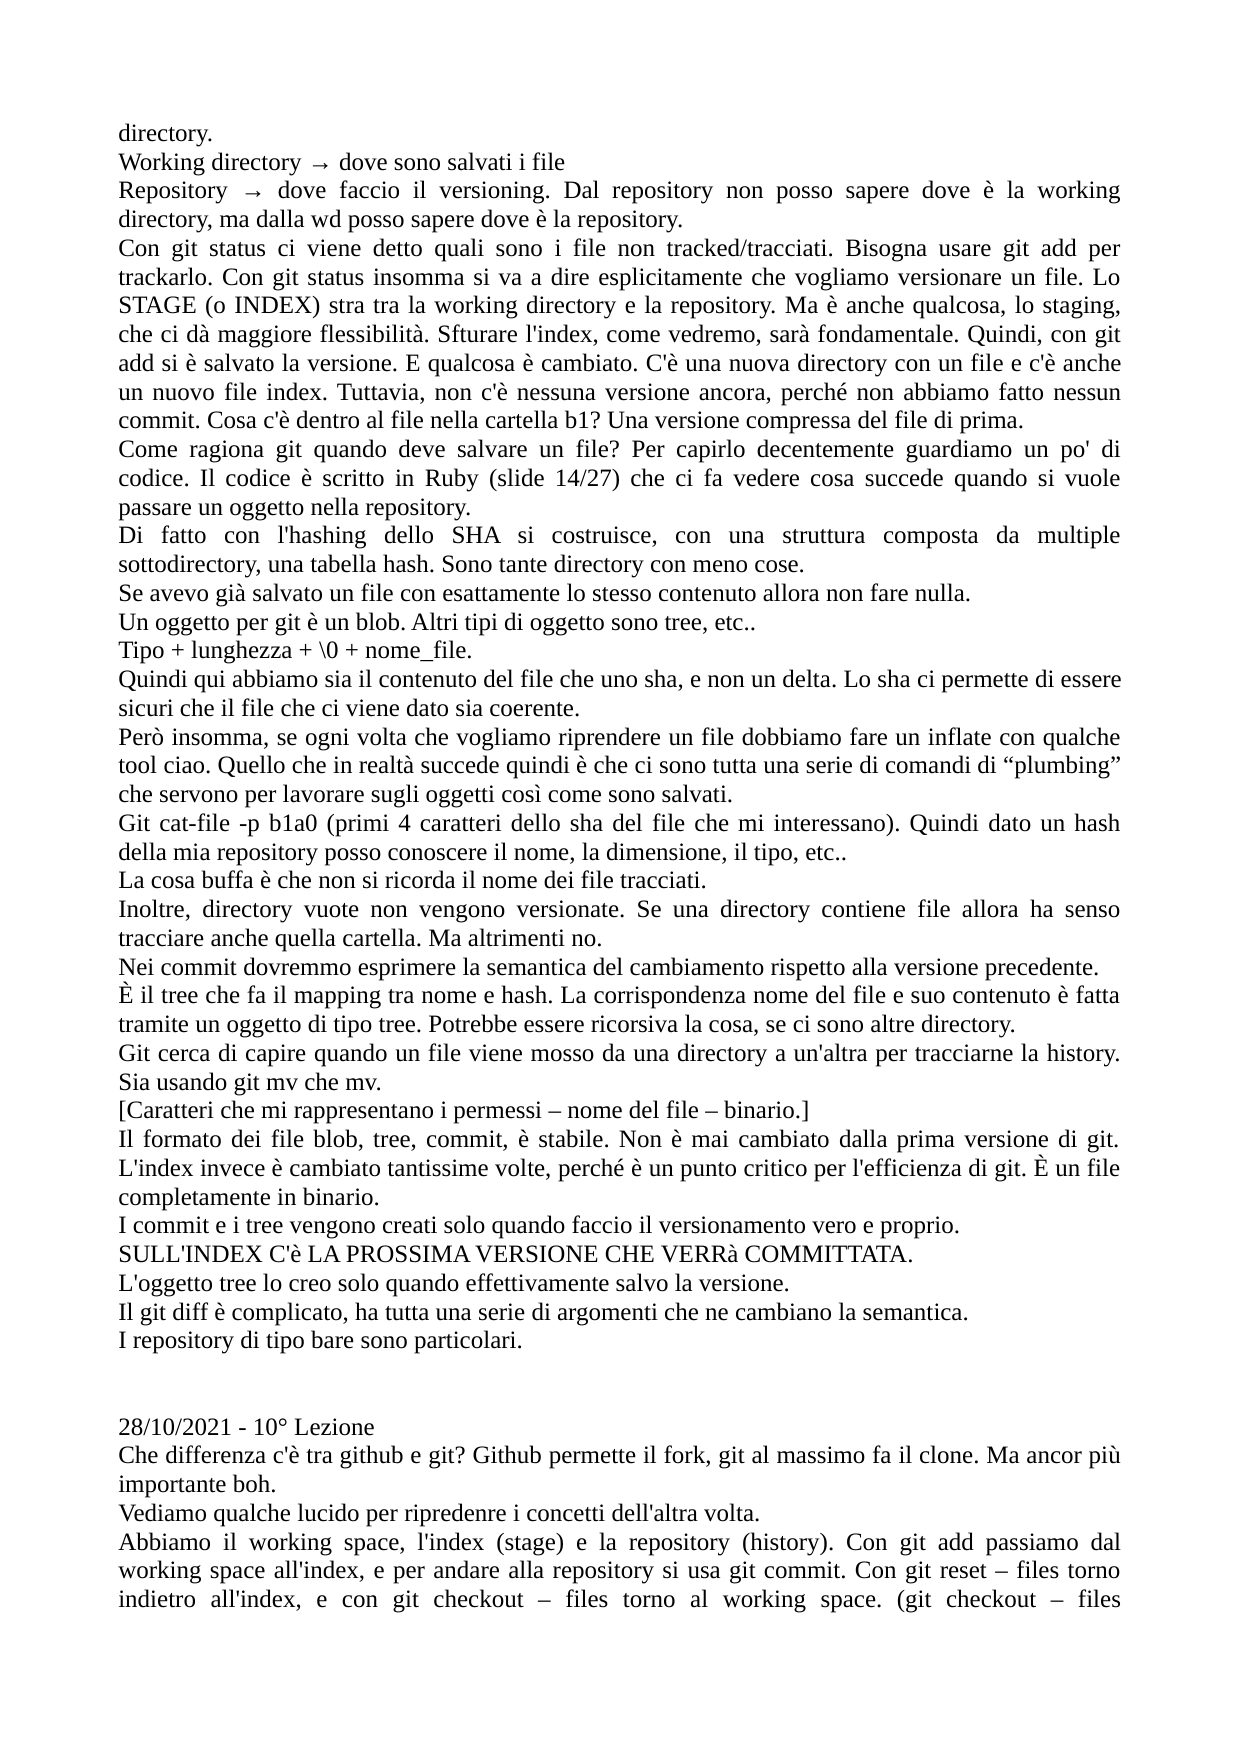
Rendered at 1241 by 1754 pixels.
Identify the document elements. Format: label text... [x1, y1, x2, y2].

text L'oggetto tree lo creo solo quando effettivamente salvo la versione. [118, 1268, 1122, 1297]
text Vediamo qualche lucido per ripredenre i concetti dell'altra volta. [118, 1498, 1122, 1527]
text Git cat-file -p b1a0 (primi 4 caratteri dello sha del file che mi interessano). Quindi dato un hash della mia repository posso conoscere il nome, la dimensione, il tipo, etc.. [118, 808, 1122, 866]
text Il formato dei file blob, tree, commit, è stabile. Non è mai cambiato dalla prima versione di git. L'index invece è cambiato tantissime volte, perché è un punto critico per l'efficienza di git. È un file completamente in binario. [118, 1124, 1122, 1211]
text Tipo + lunghezza + \0 + nome_file. [118, 636, 1122, 664]
text Come ragiona git quando deve salvare un file? Per capirlo decentemente guardiamo un po' di codice. Il codice è scritto in Ruby (slide 14/27) che ci fa vedere cosa succede quando si vuole passare un oggetto nella repository. [118, 434, 1122, 521]
text Il git diff è complicato, ha tutta una serie di argomenti che ne cambiano la semantica. [118, 1297, 1122, 1326]
text [Caratteri che mi rappresentano i permessi – nome del file – binario.] [118, 1096, 1122, 1124]
text directory. [118, 118, 1122, 147]
text La cosa buffa è che non si ricorda il nome dei file tracciati. [118, 866, 1122, 894]
text Repository → dove faccio il versioning. Dal repository non posso sapere dove è la working directory, ma dalla wd posso sapere dove è la repository. [118, 176, 1122, 233]
text 28/10/2021 - 10° Lezione [118, 1412, 1122, 1441]
text I commit e i tree vengono creati solo quando faccio il versionamento vero e proprio. [118, 1211, 1122, 1239]
text Nei commit dovremmo esprimere la semantica del cambiamento rispetto alla versione precedente. [118, 952, 1122, 981]
text I repository di tipo bare sono particolari. [118, 1326, 1122, 1354]
text SULL'INDEX C'è LA PROSSIMA VERSIONE CHE VERRà COMMITTATA. [118, 1239, 1122, 1268]
text Che differenza c'è tra github e git? Github permette il fork, git al massimo fa il clone. Ma ancor più importante boh. [118, 1441, 1122, 1498]
text Abbiamo il working space, l'index (stage) e la repository (history). Con git add passiamo dal working space all'index, e per andare alla repository si usa git commit. Con git reset – files torno indietro all'index, e con git checkout – files torno al working space. (git checkout – files [118, 1527, 1122, 1613]
text Di fatto con l'hashing dello SHA si costruisce, con una struttura composta da multiple sottodirectory, una tabella hash. Sono tante directory con meno cose. [118, 521, 1122, 578]
text Però insomma, se ogni volta che vogliamo riprendere un file dobbiamo fare un inflate con qualche tool ciao. Quello che in realtà succede quindi è che ci sono tutta una serie di comandi di “plumbing” che servono per lavorare sugli oggetti così come sono salvati. [118, 722, 1122, 808]
text Se avevo già salvato un file con esattamente lo stesso contenuto allora non fare nulla. [118, 578, 1122, 607]
text Git cerca di capire quando un file viene mosso da una directory a un'altra per tracciarne la history. Sia usando git mv che mv. [118, 1038, 1122, 1096]
text È il tree che fa il mapping tra nome e hash. La corrispondenza nome del file e suo contenuto è fatta tramite un oggetto di tipo tree. Potrebbe essere ricorsiva la cosa, se ci sono altre directory. [118, 981, 1122, 1038]
text Un oggetto per git è un blob. Altri tipi di oggetto sono tree, etc.. [118, 607, 1122, 636]
text Inoltre, directory vuote non vengono versionate. Se una directory contiene file allora ha senso tracciare anche quella cartella. Ma altrimenti no. [118, 894, 1122, 952]
text Con git status ci viene detto quali sono i file non tracked/tracciati. Bisogna usare git add per trackarlo. Con git status insomma si va a dire esplicitamente che vogliamo versionare un file. Lo STAGE (o INDEX) stra tra la working directory e la repository. Ma è anche qualcosa, lo staging, che ci dà maggiore flessibilità. Sfturare l'index, come vedremo, sarà fondamentale. Quindi, con git add si è salvato la versione. E qualcosa è cambiato. C'è una nuova directory con un file e c'è anche un nuovo file index. Tuttavia, non c'è nessuna versione ancora, perché non abbiamo fatto nessun commit. Cosa c'è dentro al file nella cartella b1? Una versione compressa del file di prima. [118, 233, 1122, 434]
text Quindi qui abbiamo sia il contenuto del file che uno sha, e non un delta. Lo sha ci permette di essere sicuri che il file che ci viene dato sia coerente. [118, 664, 1122, 722]
text Working directory → dove sono salvati i file [118, 147, 1122, 176]
